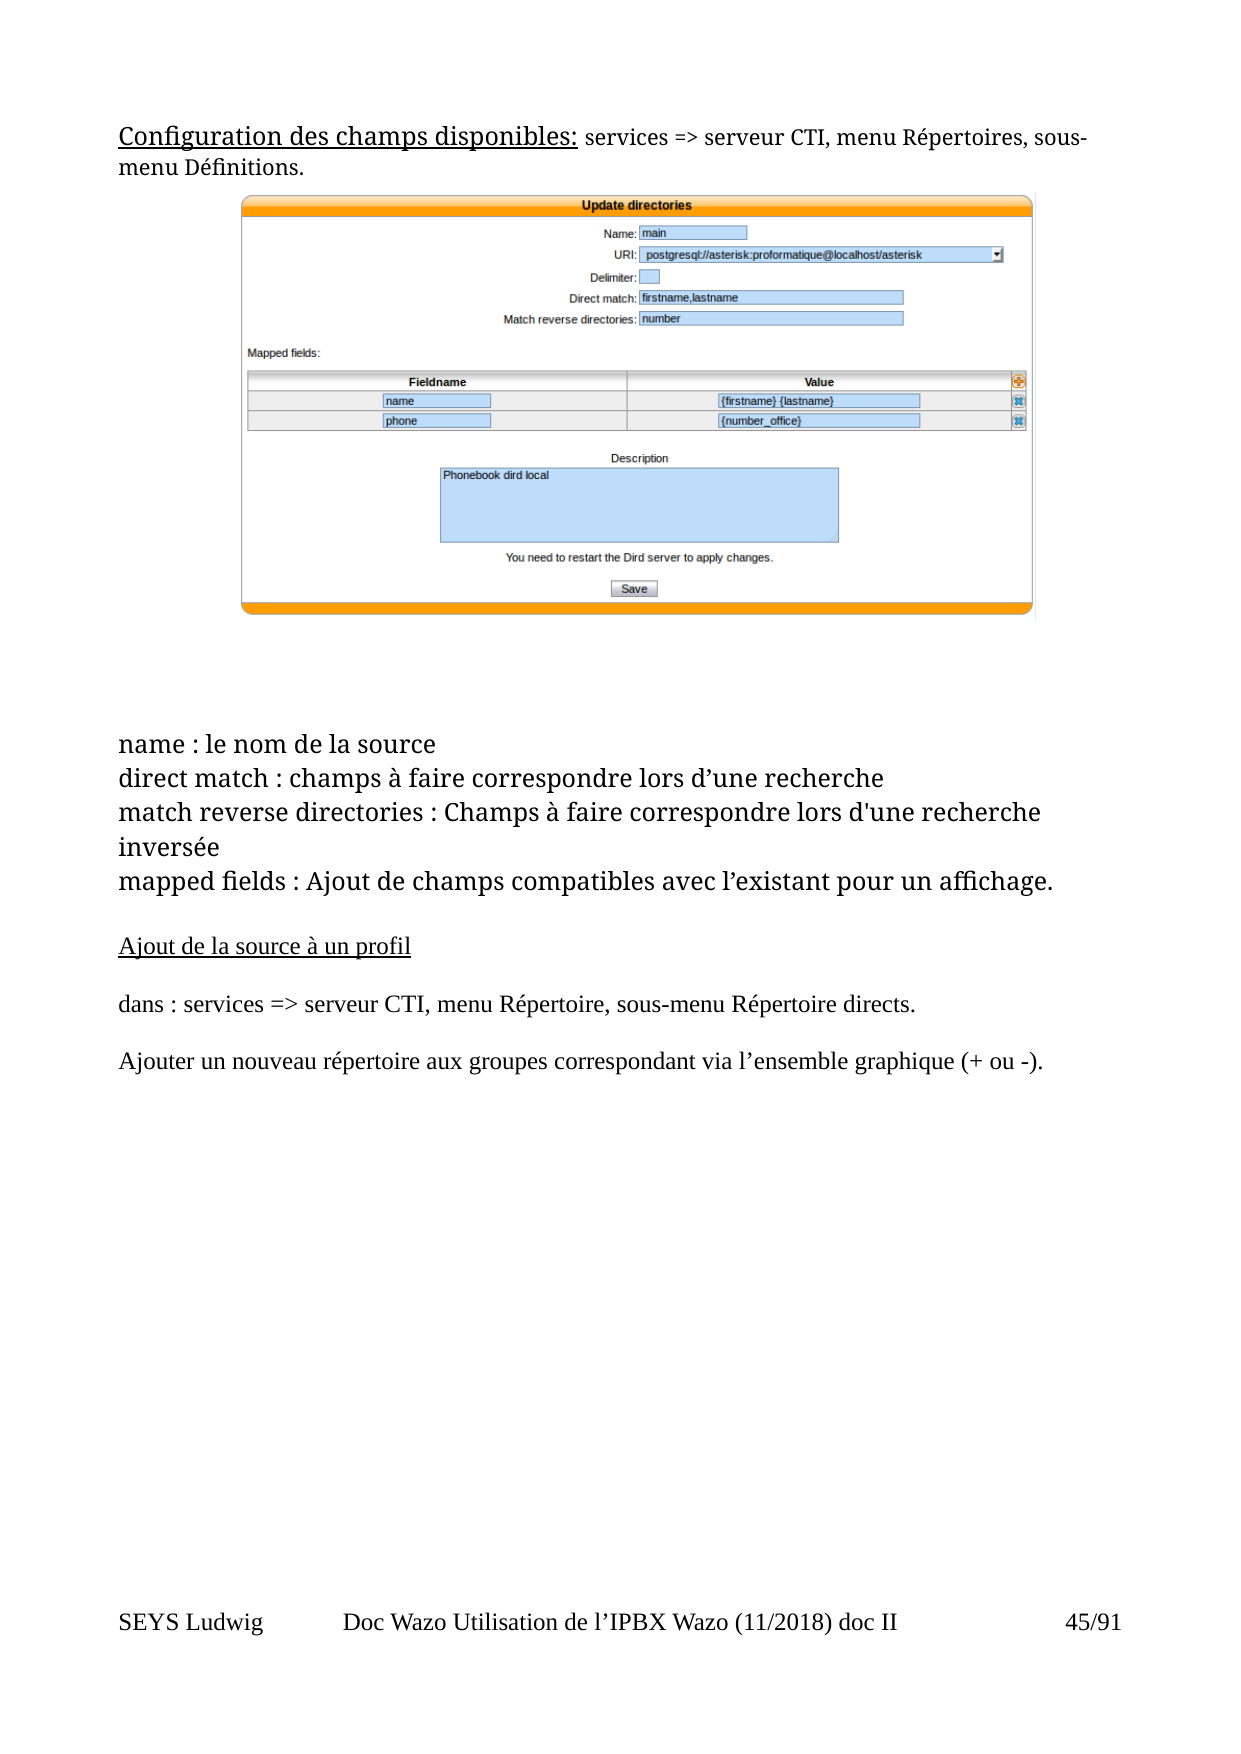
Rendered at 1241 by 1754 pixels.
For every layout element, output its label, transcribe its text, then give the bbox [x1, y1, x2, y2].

text Configuration des champs disponibles: services => serveur CTI, menu Répertoires, sous-menu Définitions. [118, 118, 1122, 182]
text dans : services => serveur CTI, menu Répertoire, sous-menu Répertoire directs. [118, 989, 1122, 1018]
picture [238, 192, 1036, 620]
text Ajout de la source à un profil [118, 931, 1122, 960]
text name : le nom de la source [118, 727, 1122, 761]
text match reverse directories : Champs à faire correspondre lors d'une recherche inversée [118, 795, 1122, 863]
text Ajouter un nouveau répertoire aux groupes correspondant via l’ensemble graphique (+ ou -). [118, 1046, 1122, 1075]
text mapped fields : Ajout de champs compatibles avec l’existant pour un affichage. [118, 863, 1122, 897]
text direct match : champs à faire correspondre lors d’une recherche [118, 761, 1122, 795]
